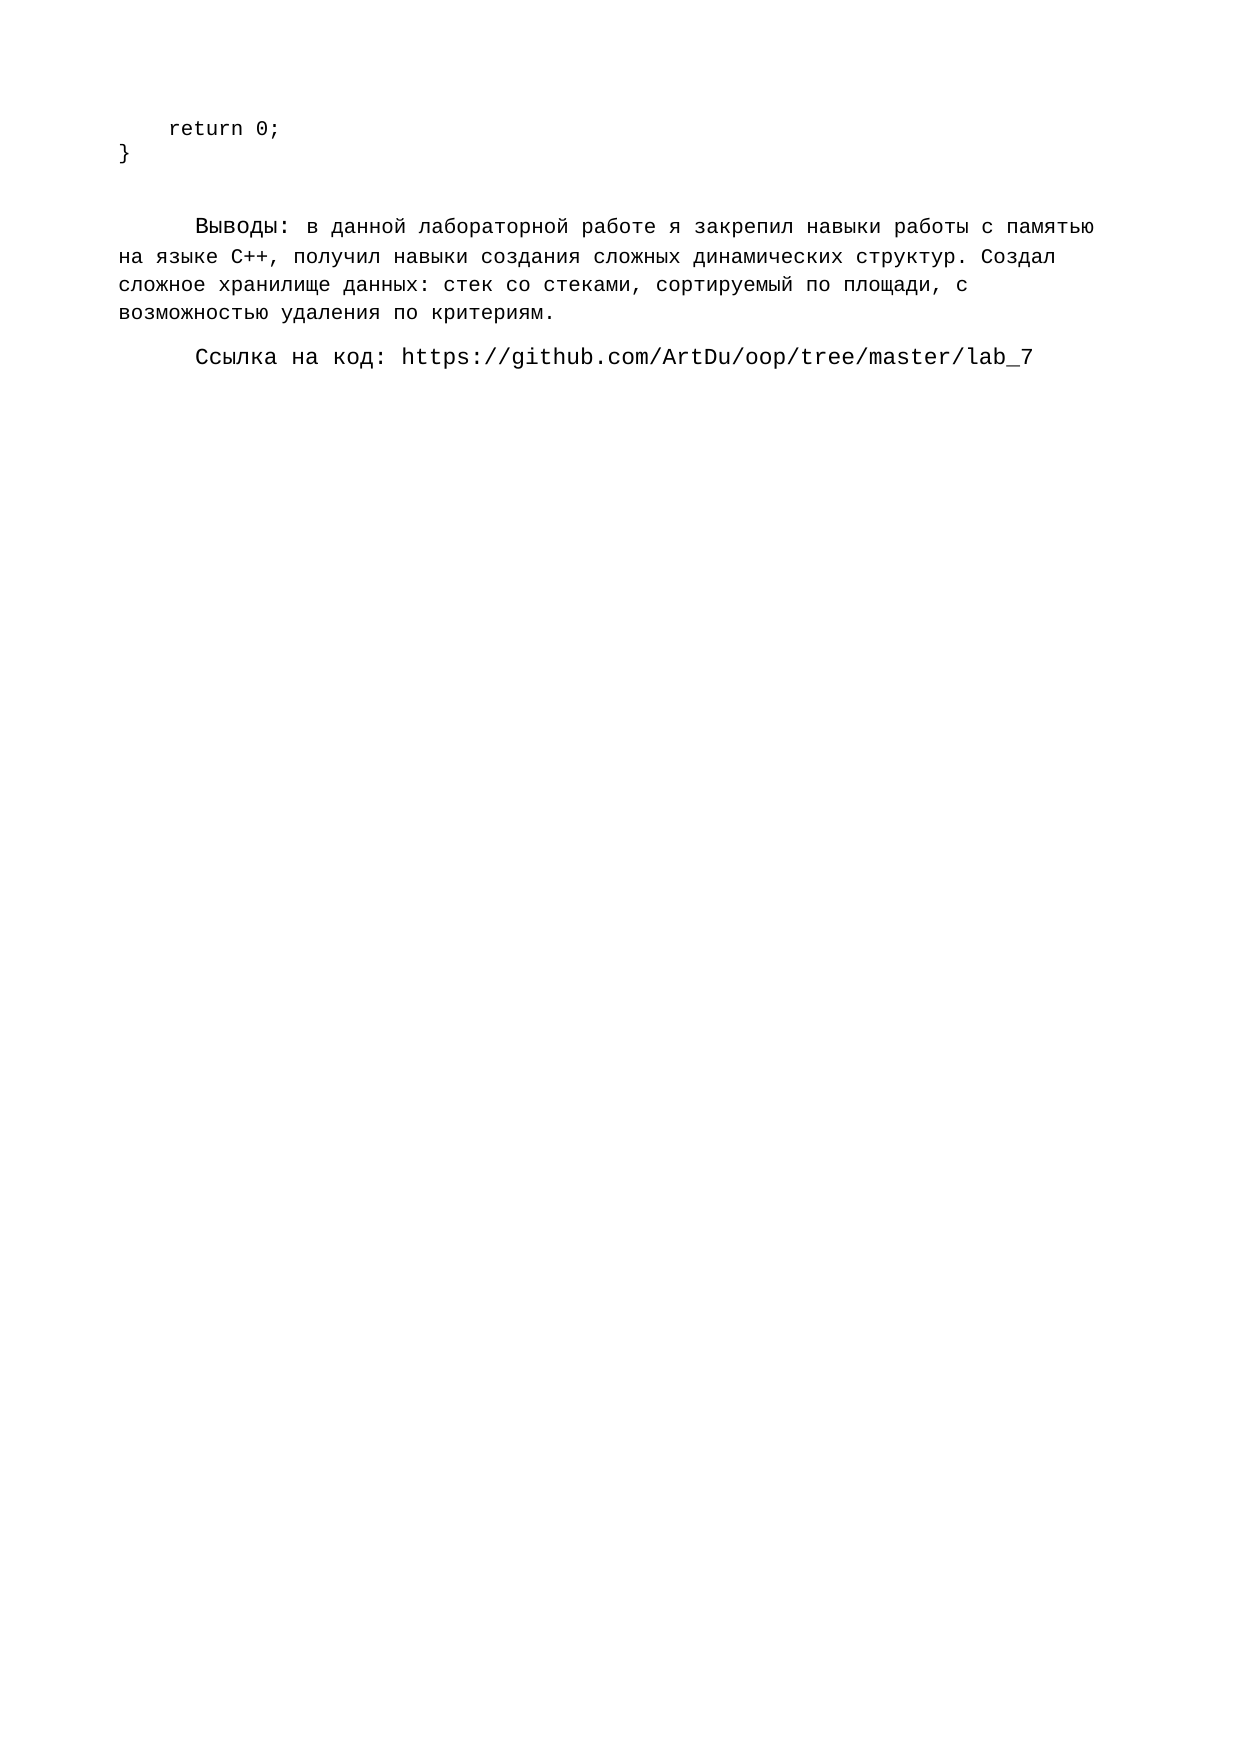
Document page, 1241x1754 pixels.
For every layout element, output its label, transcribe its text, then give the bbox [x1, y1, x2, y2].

text Ссылка на код: https://github.com/ArtDu/oop/tree/master/lab_7 [118, 345, 1122, 371]
text Выводы: в данной лабораторной работе я закрепил навыки работы с памятью на языке С++, получил навыки создания сложных динамических структур. Создал сложное хранилище данных: стек со стеками, сортируемый по площади, с возможностью удаления по критериям. [118, 213, 1122, 326]
text } [118, 142, 1122, 165]
text return 0; [118, 118, 1122, 142]
